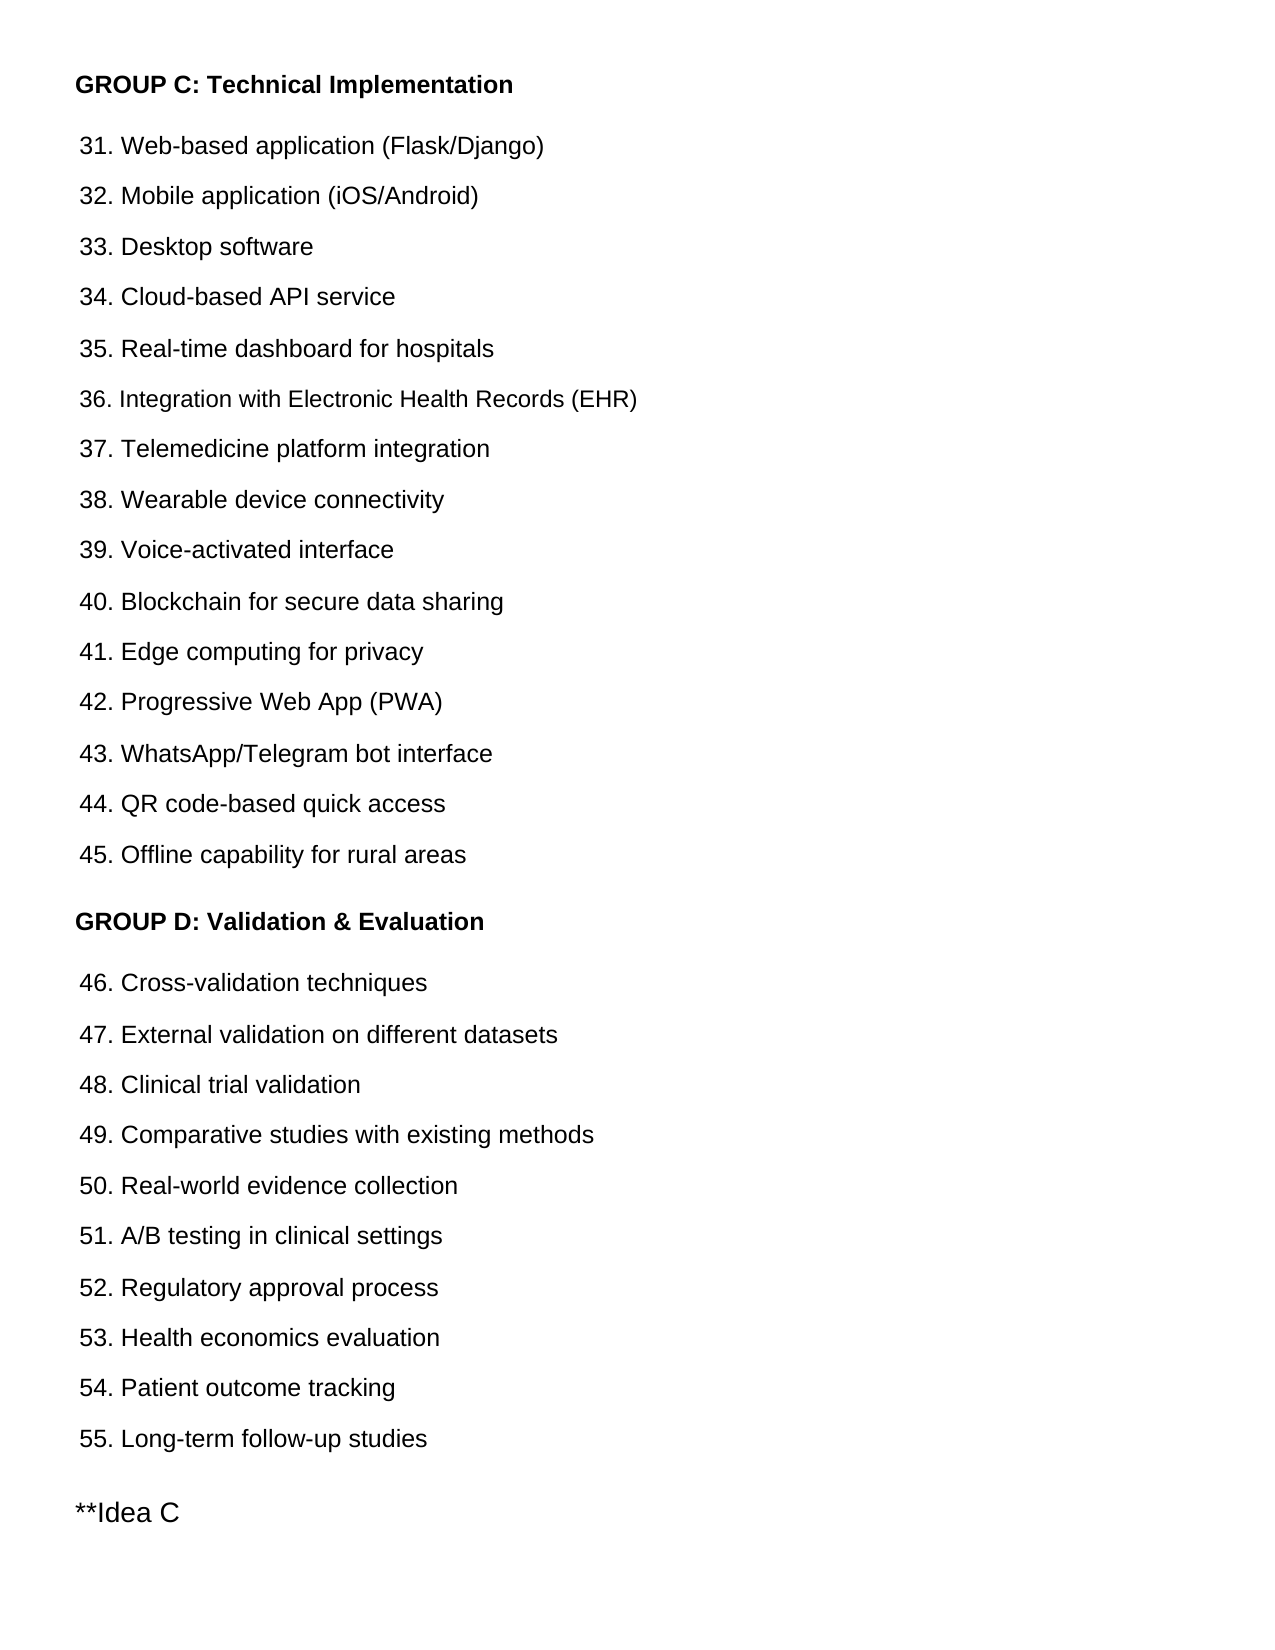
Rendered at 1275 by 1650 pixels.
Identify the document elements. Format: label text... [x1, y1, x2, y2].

text 38. Wearable device connectivity [79, 485, 1125, 514]
text 53. Health economics evaluation [79, 1323, 1125, 1352]
text **Idea C [75, 1496, 1125, 1528]
text 45. Offline capability for rural areas [79, 840, 1125, 869]
text 31. Web-based application (Flask/Django) [79, 131, 1125, 159]
text 44. QR code-based quick access [79, 788, 1125, 817]
text 40. Blockchain for secure data sharing [79, 587, 1125, 616]
text 42. Progressive Web App (PWA) [79, 687, 1125, 716]
text 43. WhatsApp/Telegram bot interface [79, 738, 1125, 767]
text 49. Comparative studies with existing methods [79, 1120, 1125, 1148]
text 54. Patient outcome tracking [79, 1373, 1125, 1402]
text GROUP C: Technical Implementation [75, 70, 1125, 98]
text 34. Cloud-based API service [79, 282, 1125, 311]
text 46. Cross-validation techniques [79, 968, 1125, 997]
text 41. Edge computing for privacy [79, 637, 1125, 666]
text 35. Real-time dashboard for hospitals [79, 334, 1125, 362]
text 50. Real-world evidence collection [79, 1171, 1125, 1200]
text GROUP D: Validation & Evaluation [75, 907, 1125, 936]
text 48. Clinical trial validation [79, 1070, 1125, 1098]
text 51. A/B testing in clinical settings [79, 1221, 1125, 1250]
text 33. Desktop software [79, 232, 1125, 261]
text 39. Voice-activated interface [79, 535, 1125, 564]
text 32. Mobile application (iOS/Android) [79, 181, 1125, 209]
text 36. Integration with Electronic Health Records (EHR) [79, 385, 1125, 413]
text 52. Regulatory approval process [79, 1273, 1125, 1302]
text 37. Telemedicine platform integration [79, 434, 1125, 463]
text 47. External validation on different datasets [79, 1020, 1125, 1048]
text 55. Long-term follow-up studies [79, 1424, 1125, 1453]
